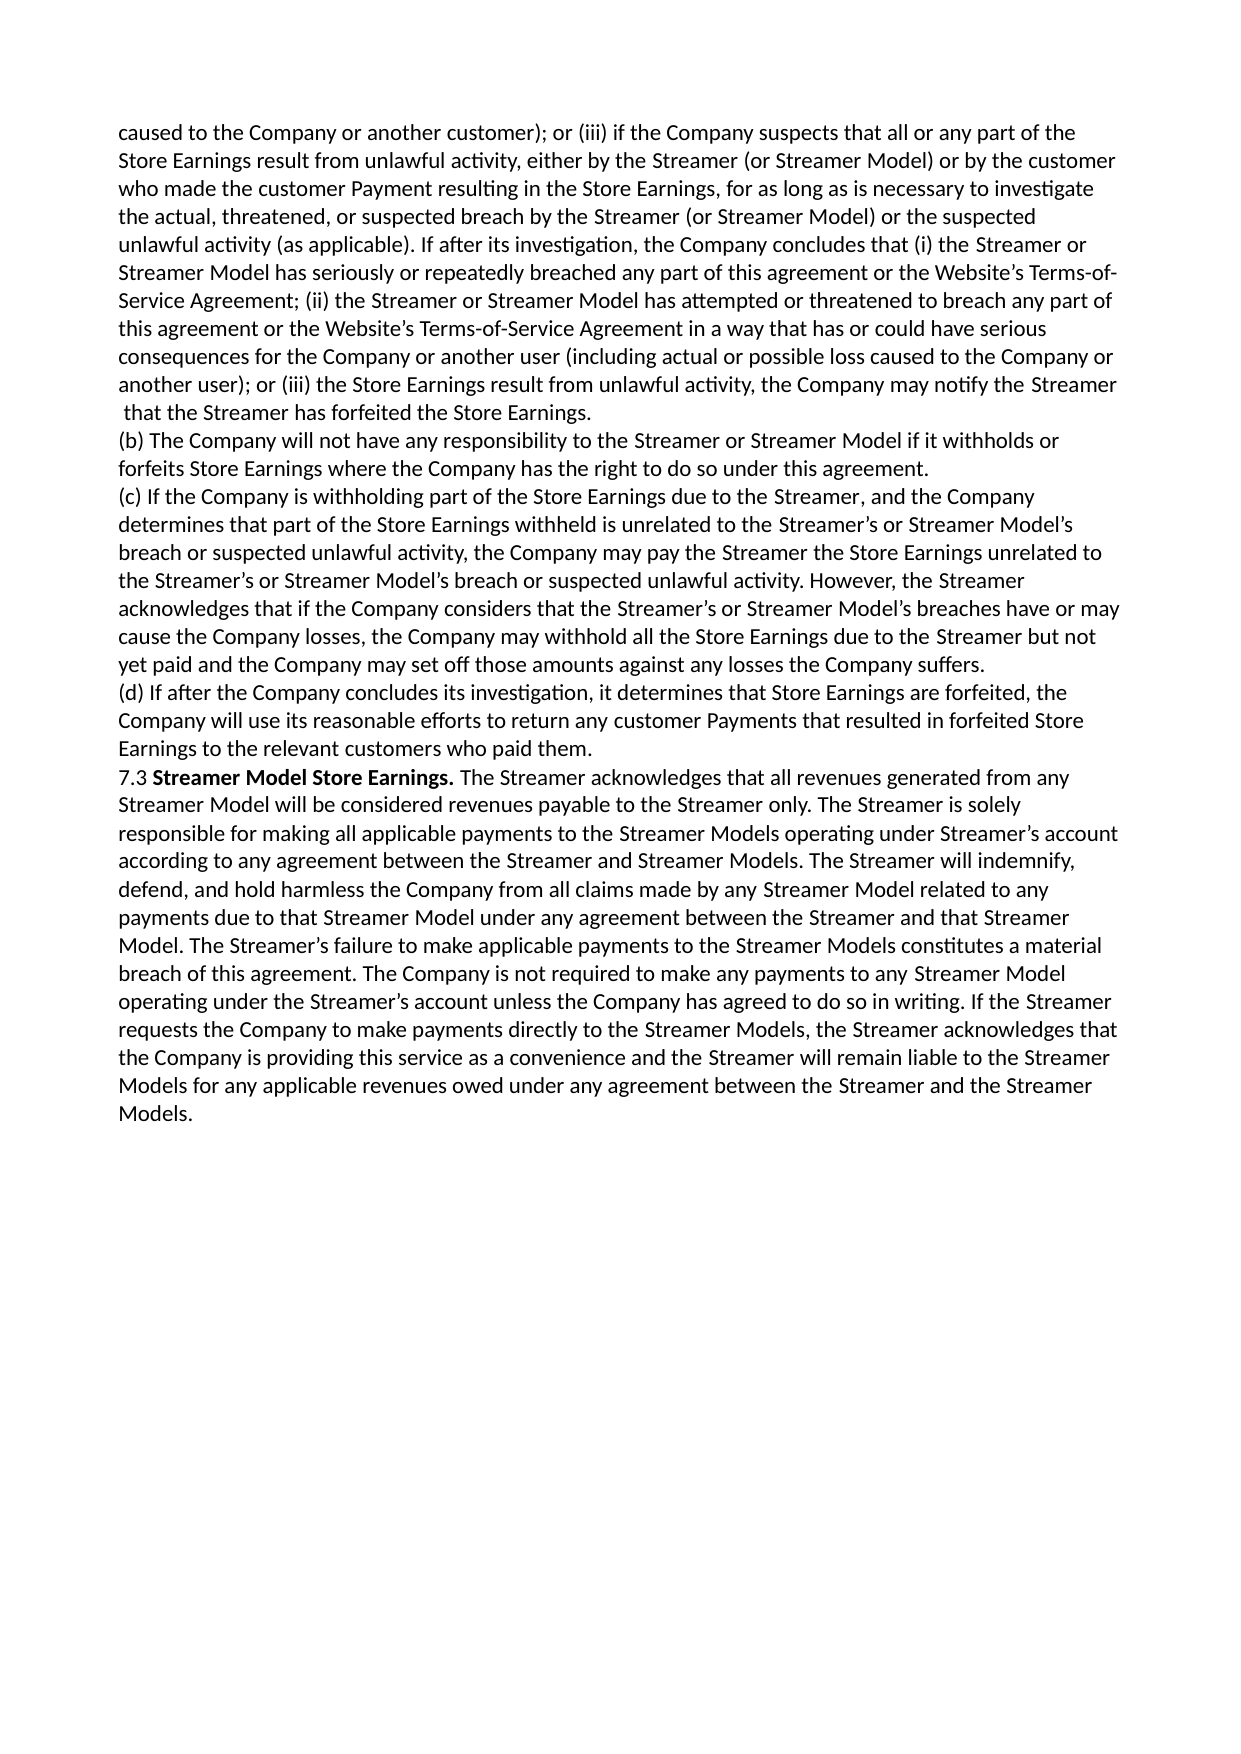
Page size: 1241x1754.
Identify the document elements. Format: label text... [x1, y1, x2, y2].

text (c) If the Company is withholding part of the Store Earnings due to the Streamer, and the Company determines that part of the Store Earnings withheld is unrelated to the Streamer’s or Streamer Model’s breach or suspected unlawful activity, the Company may pay the Streamer the Store Earnings unrelated to the Streamer’s or Streamer Model’s breach or suspected unlawful activity. However, the Streamer acknowledges that if the Company considers that the Streamer’s or Streamer Model’s breaches have or may cause the Company losses, the Company may withhold all the Store Earnings due to the Streamer but not yet paid and the Company may set off those amounts against any losses the Company suffers. [118, 482, 1122, 678]
text (b) The Company will not have any responsibility to the Streamer or Streamer Model if it withholds or forfeits Store Earnings where the Company has the right to do so under this agreement. [118, 426, 1122, 482]
text caused to the Company or another customer); or (iii) if the Company suspects that all or any part of the Store Earnings result from unlawful activity, either by the Streamer (or Streamer Model) or by the customer who made the customer Payment resulting in the Store Earnings, for as long as is necessary to investigate the actual, threatened, or suspected breach by the Streamer (or Streamer Model) or the suspected unlawful activity (as applicable). If after its investigation, the Company concludes that (i) the Streamer or Streamer Model has seriously or repeatedly breached any part of this agreement or the Website’s Terms-of-Service Agreement; (ii) the Streamer or Streamer Model has attempted or threatened to breach any part of this agreement or the Website’s Terms-of-Service Agreement in a way that has or could have serious consequences for the Company or another user (including actual or possible loss caused to the Company or another user); or (iii) the Store Earnings result from unlawful activity, the Company may notify the Streamer [118, 118, 1122, 398]
text 7.3 Streamer Model Store Earnings. The Streamer acknowledges that all revenues generated from any Streamer Model will be considered revenues payable to the Streamer only. The Streamer is solely responsible for making all applicable payments to the Streamer Models operating under Streamer’s account according to any agreement between the Streamer and Streamer Models. The Streamer will indemnify, defend, and hold harmless the Company from all claims made by any Streamer Model related to any payments due to that Streamer Model under any agreement between the Streamer and that Streamer Model. The Streamer’s failure to make applicable payments to the Streamer Models constitutes a material breach of this agreement. The Company is not required to make any payments to any Streamer Model operating under the Streamer’s account unless the Company has agreed to do so in writing. If the Streamer requests the Company to make payments directly to the Streamer Models, the Streamer acknowledges that the Company is providing this service as a convenience and the Streamer will remain liable to the Streamer Models for any applicable revenues owed under any agreement between the Streamer and the Streamer Models. [118, 763, 1122, 1127]
text that the Streamer has forfeited the Store Earnings. [118, 398, 1122, 426]
text (d) If after the Company concludes its investigation, it determines that Store Earnings are forfeited, the Company will use its reasonable efforts to return any customer Payments that resulted in forfeited Store Earnings to the relevant customers who paid them. [118, 678, 1122, 763]
